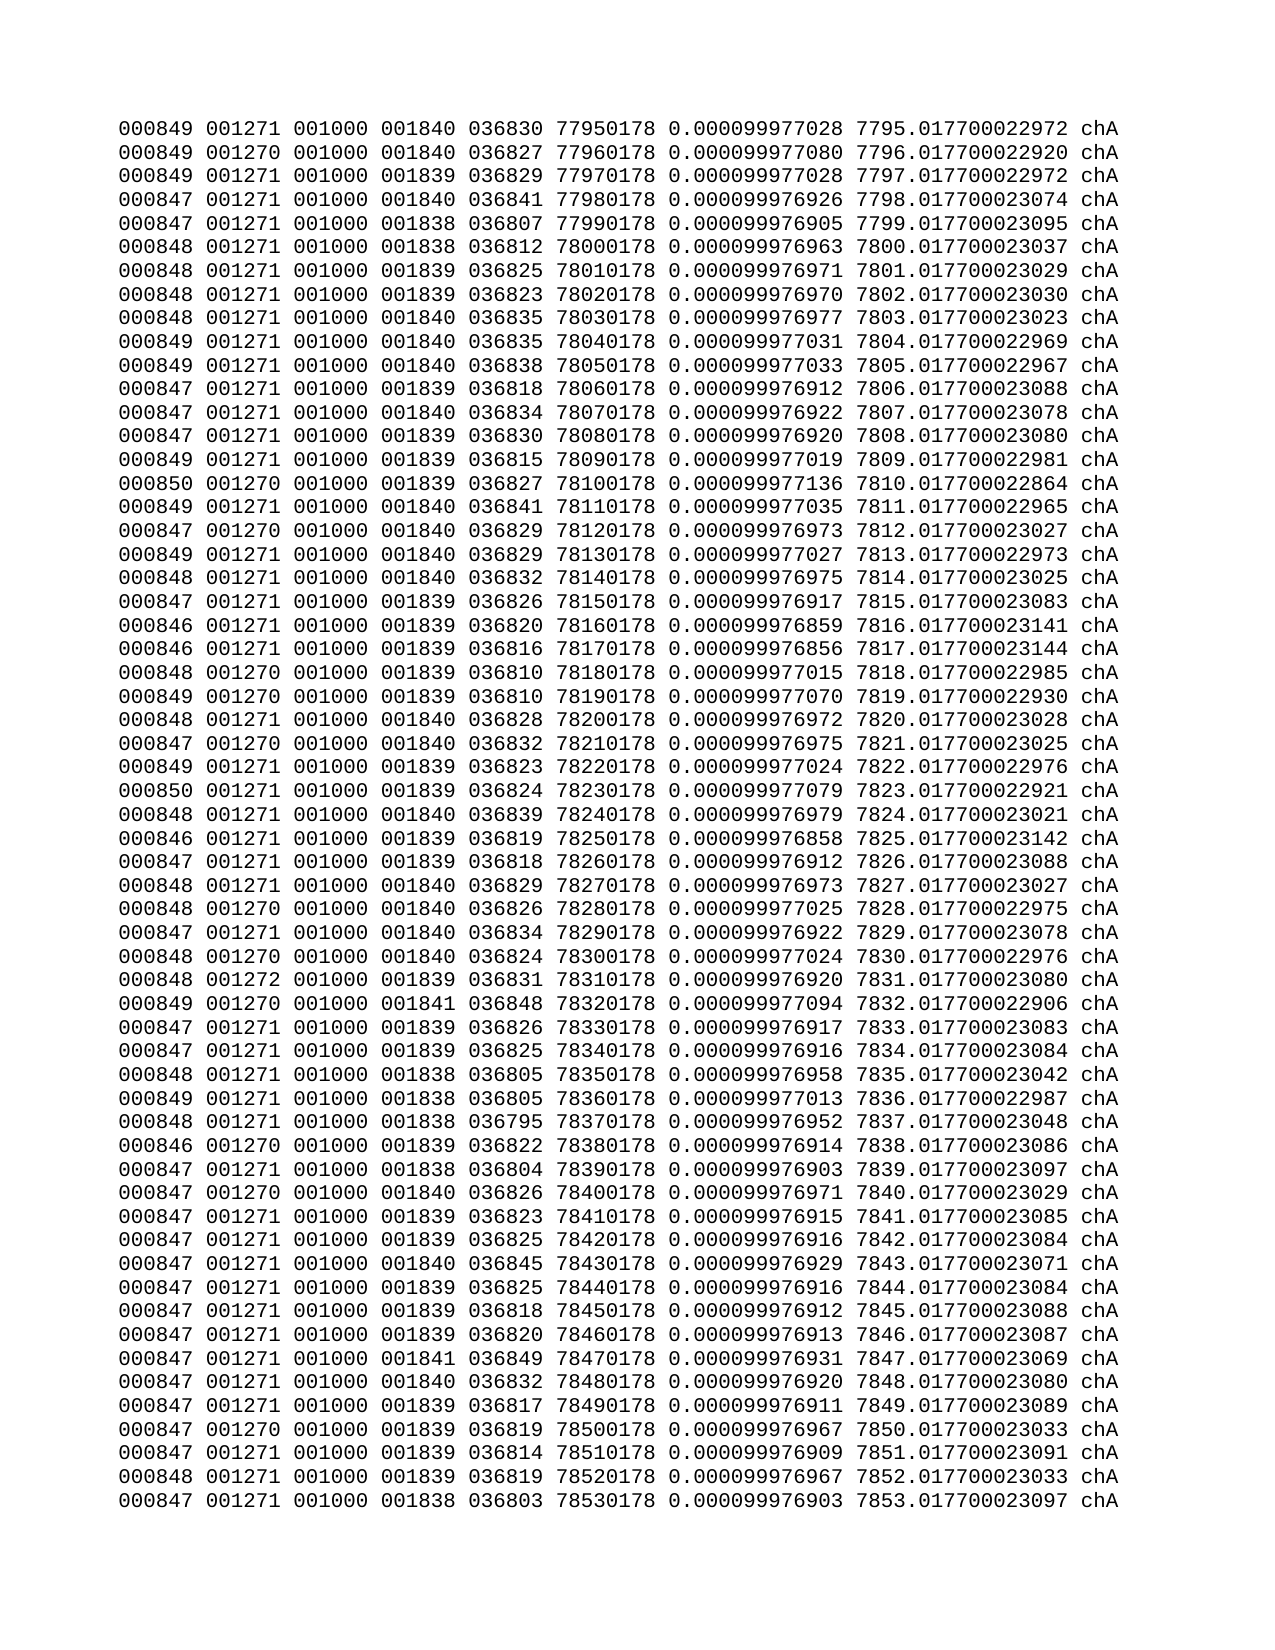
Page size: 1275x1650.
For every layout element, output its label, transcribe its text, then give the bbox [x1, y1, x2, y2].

text 000847 001271 001000 001840 036832 78480178 0.000099976920 7848.017700023080 chA [118, 1371, 1157, 1395]
text 000848 001271 001000 001838 036812 78000178 0.000099976963 7800.017700023037 chA [118, 236, 1157, 260]
text 000846 001271 001000 001839 036816 78170178 0.000099976856 7817.017700023144 chA [118, 638, 1157, 662]
text 000847 001271 001000 001839 036818 78060178 0.000099976912 7806.017700023088 chA [118, 378, 1157, 402]
text 000850 001270 001000 001839 036827 78100178 0.000099977136 7810.017700022864 chA [118, 473, 1157, 496]
text 000846 001271 001000 001839 036820 78160178 0.000099976859 7816.017700023141 chA [118, 615, 1157, 638]
text 000847 001271 001000 001838 036807 77990178 0.000099976905 7799.017700023095 chA [118, 213, 1157, 236]
text 000849 001271 001000 001840 036830 77950178 0.000099977028 7795.017700022972 chA [118, 118, 1157, 142]
text 000847 001271 001000 001839 036818 78450178 0.000099976912 7845.017700023088 chA [118, 1300, 1157, 1324]
text 000848 001271 001000 001840 036839 78240178 0.000099976979 7824.017700023021 chA [118, 804, 1157, 827]
text 000847 001271 001000 001839 036820 78460178 0.000099976913 7846.017700023087 chA [118, 1324, 1157, 1348]
text 000848 001271 001000 001838 036805 78350178 0.000099976958 7835.017700023042 chA [118, 1064, 1157, 1088]
text 000848 001271 001000 001838 036795 78370178 0.000099976952 7837.017700023048 chA [118, 1111, 1157, 1135]
text 000849 001270 001000 001839 036810 78190178 0.000099977070 7819.017700022930 chA [118, 686, 1157, 709]
text 000847 001271 001000 001838 036804 78390178 0.000099976903 7839.017700023097 chA [118, 1158, 1157, 1182]
text 000847 001271 001000 001839 036817 78490178 0.000099976911 7849.017700023089 chA [118, 1395, 1157, 1419]
text 000848 001271 001000 001840 036832 78140178 0.000099976975 7814.017700023025 chA [118, 567, 1157, 591]
text 000849 001271 001000 001839 036829 77970178 0.000099977028 7797.017700022972 chA [118, 165, 1157, 189]
text 000847 001271 001000 001840 036841 77980178 0.000099976926 7798.017700023074 chA [118, 189, 1157, 213]
text 000847 001270 001000 001840 036832 78210178 0.000099976975 7821.017700023025 chA [118, 733, 1157, 757]
text 000847 001271 001000 001841 036849 78470178 0.000099976931 7847.017700023069 chA [118, 1348, 1157, 1371]
text 000848 001271 001000 001840 036829 78270178 0.000099976973 7827.017700023027 chA [118, 875, 1157, 898]
text 000848 001271 001000 001839 036825 78010178 0.000099976971 7801.017700023029 chA [118, 260, 1157, 284]
text 000847 001271 001000 001840 036834 78290178 0.000099976922 7829.017700023078 chA [118, 922, 1157, 946]
text 000849 001271 001000 001840 036835 78040178 0.000099977031 7804.017700022969 chA [118, 331, 1157, 354]
text 000849 001271 001000 001840 036838 78050178 0.000099977033 7805.017700022967 chA [118, 354, 1157, 378]
text 000848 001270 001000 001840 036826 78280178 0.000099977025 7828.017700022975 chA [118, 898, 1157, 922]
text 000847 001271 001000 001839 036823 78410178 0.000099976915 7841.017700023085 chA [118, 1206, 1157, 1229]
text 000848 001271 001000 001839 036823 78020178 0.000099976970 7802.017700023030 chA [118, 284, 1157, 307]
text 000847 001271 001000 001839 036825 78420178 0.000099976916 7842.017700023084 chA [118, 1229, 1157, 1253]
text 000847 001271 001000 001839 036818 78260178 0.000099976912 7826.017700023088 chA [118, 851, 1157, 875]
text 000849 001270 001000 001841 036848 78320178 0.000099977094 7832.017700022906 chA [118, 993, 1157, 1017]
text 000848 001270 001000 001840 036824 78300178 0.000099977024 7830.017700022976 chA [118, 946, 1157, 969]
text 000846 001271 001000 001839 036819 78250178 0.000099976858 7825.017700023142 chA [118, 827, 1157, 851]
text 000847 001271 001000 001839 036825 78440178 0.000099976916 7844.017700023084 chA [118, 1277, 1157, 1300]
text 000849 001270 001000 001840 036827 77960178 0.000099977080 7796.017700022920 chA [118, 142, 1157, 165]
text 000846 001270 001000 001839 036822 78380178 0.000099976914 7838.017700023086 chA [118, 1135, 1157, 1158]
text 000847 001271 001000 001840 036845 78430178 0.000099976929 7843.017700023071 chA [118, 1253, 1157, 1277]
text 000849 001271 001000 001839 036815 78090178 0.000099977019 7809.017700022981 chA [118, 449, 1157, 473]
text 000847 001270 001000 001840 036826 78400178 0.000099976971 7840.017700023029 chA [118, 1182, 1157, 1206]
text 000849 001271 001000 001838 036805 78360178 0.000099977013 7836.017700022987 chA [118, 1088, 1157, 1111]
text 000849 001271 001000 001839 036823 78220178 0.000099977024 7822.017700022976 chA [118, 757, 1157, 780]
text 000849 001271 001000 001840 036841 78110178 0.000099977035 7811.017700022965 chA [118, 496, 1157, 520]
text 000848 001272 001000 001839 036831 78310178 0.000099976920 7831.017700023080 chA [118, 969, 1157, 993]
text 000847 001271 001000 001840 036834 78070178 0.000099976922 7807.017700023078 chA [118, 402, 1157, 426]
text 000847 001270 001000 001839 036819 78500178 0.000099976967 7850.017700023033 chA [118, 1419, 1157, 1442]
text 000847 001271 001000 001839 036826 78330178 0.000099976917 7833.017700023083 chA [118, 1017, 1157, 1040]
text 000849 001271 001000 001840 036829 78130178 0.000099977027 7813.017700022973 chA [118, 544, 1157, 567]
text 000848 001271 001000 001840 036828 78200178 0.000099976972 7820.017700023028 chA [118, 709, 1157, 733]
text 000847 001271 001000 001839 036814 78510178 0.000099976909 7851.017700023091 chA [118, 1442, 1157, 1466]
text 000850 001271 001000 001839 036824 78230178 0.000099977079 7823.017700022921 chA [118, 780, 1157, 804]
text 000848 001271 001000 001840 036835 78030178 0.000099976977 7803.017700023023 chA [118, 307, 1157, 331]
text 000847 001271 001000 001839 036826 78150178 0.000099976917 7815.017700023083 chA [118, 591, 1157, 615]
text 000847 001271 001000 001838 036803 78530178 0.000099976903 7853.017700023097 chA [118, 1489, 1157, 1513]
text 000848 001271 001000 001839 036819 78520178 0.000099976967 7852.017700023033 chA [118, 1466, 1157, 1489]
text 000847 001271 001000 001839 036830 78080178 0.000099976920 7808.017700023080 chA [118, 426, 1157, 449]
text 000848 001270 001000 001839 036810 78180178 0.000099977015 7818.017700022985 chA [118, 662, 1157, 686]
text 000847 001271 001000 001839 036825 78340178 0.000099976916 7834.017700023084 chA [118, 1040, 1157, 1064]
text 000847 001270 001000 001840 036829 78120178 0.000099976973 7812.017700023027 chA [118, 520, 1157, 544]
